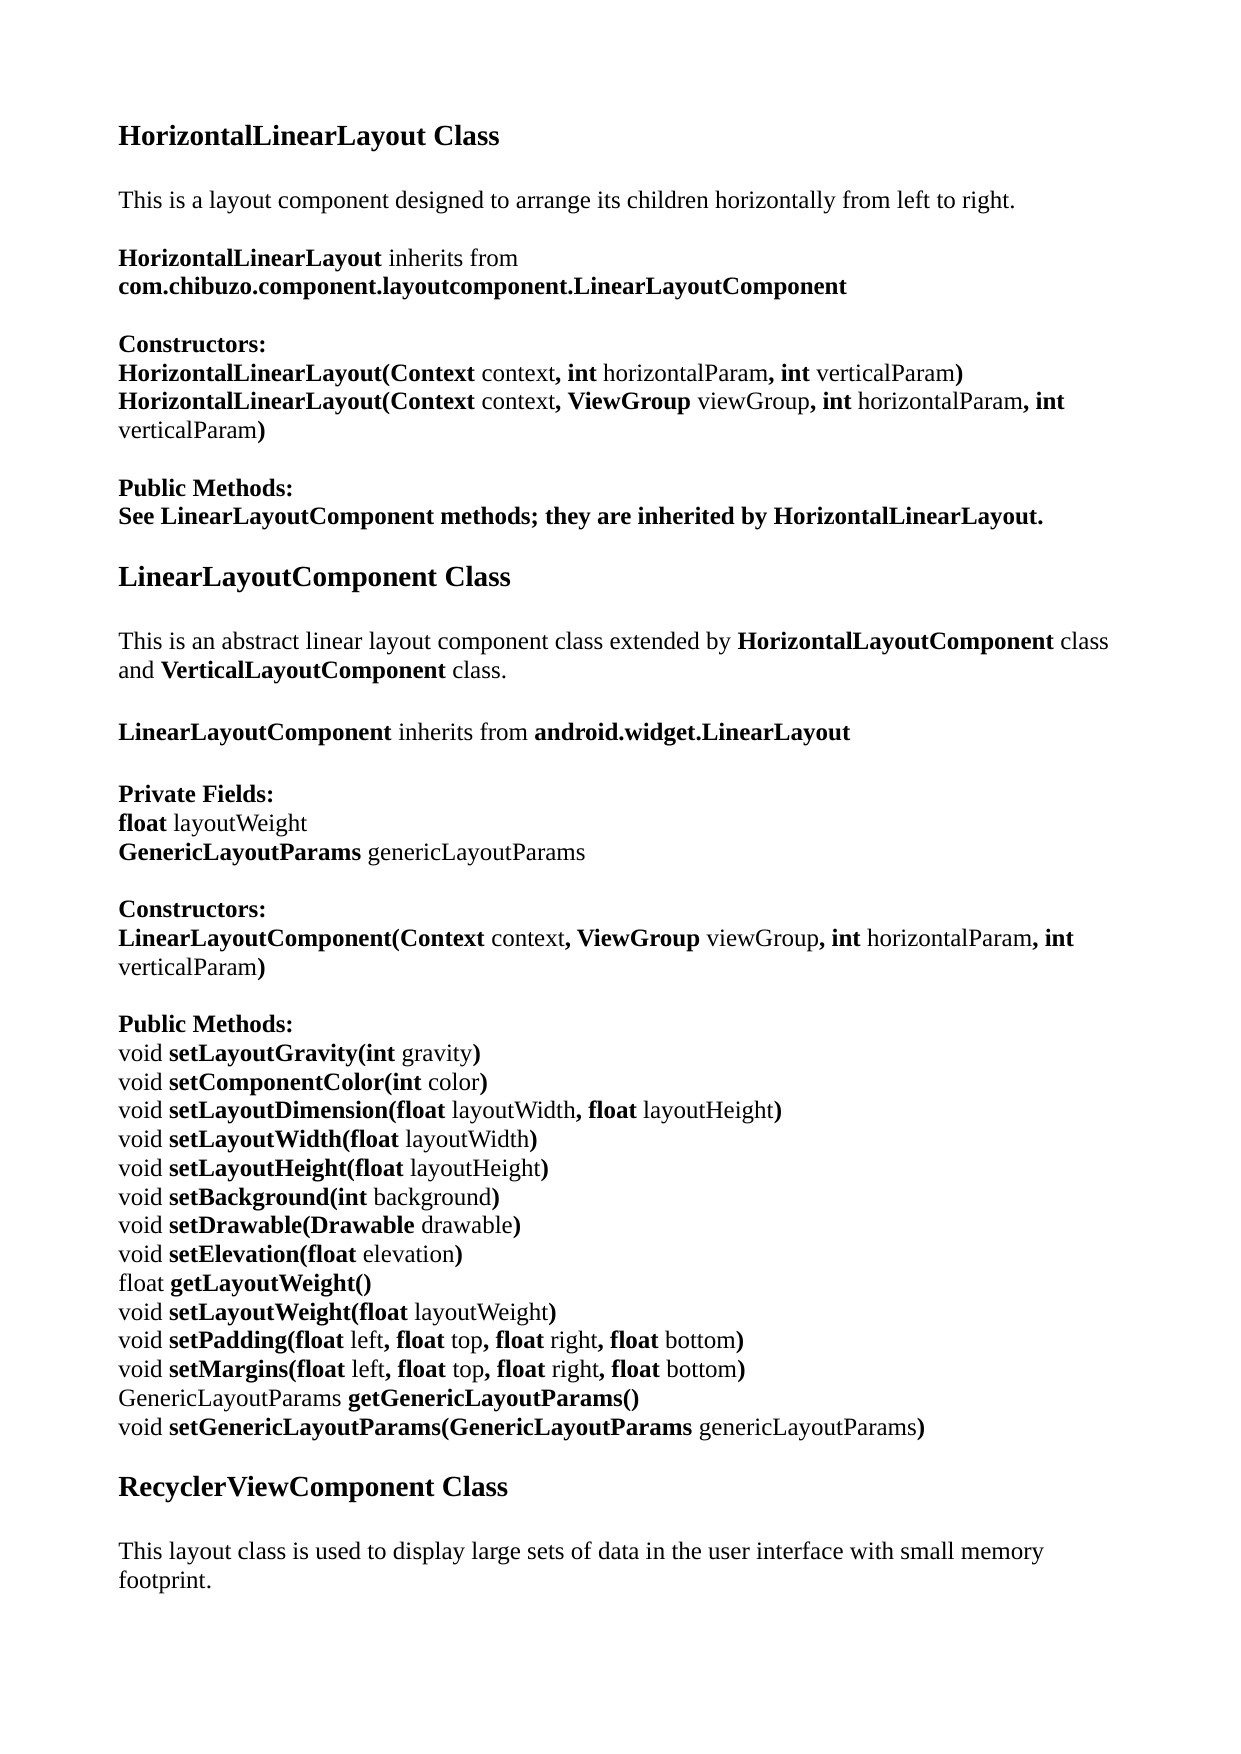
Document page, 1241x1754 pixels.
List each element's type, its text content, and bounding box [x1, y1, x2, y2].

text void setComponentColor(int color) [118, 1067, 1122, 1096]
text void setMargins(float left, float top, float right, float bottom) [118, 1354, 1122, 1383]
text This layout class is used to display large sets of data in the user interface with small memory footprint. [118, 1536, 1122, 1594]
text void setLayoutWeight(float layoutWeight) [118, 1297, 1122, 1326]
text HorizontalLinearLayout(Context context, ViewGroup viewGroup, int horizontalParam, int verticalParam) [118, 386, 1122, 444]
text LinearLayoutComponent inherits from android.widget.LinearLayout [118, 717, 1122, 746]
text HorizontalLinearLayout inherits from com.chibuzo.component.layoutcomponent.LinearLayoutComponent [118, 243, 1122, 300]
text LinearLayoutComponent(Context context, ViewGroup viewGroup, int horizontalParam, int verticalParam) [118, 923, 1122, 981]
text Constructors: [118, 329, 1122, 358]
text HorizontalLinearLayout(Context context, int horizontalParam, int verticalParam) [118, 358, 1122, 386]
text void setDrawable(Drawable drawable) [118, 1211, 1122, 1239]
text void setPadding(float left, float top, float right, float bottom) [118, 1326, 1122, 1354]
text float layoutWeight [118, 808, 1122, 837]
text GenericLayoutParams genericLayoutParams [118, 837, 1122, 866]
text void setBackground(int background) [118, 1182, 1122, 1211]
text RecyclerViewComponent Class [118, 1469, 1122, 1503]
text This is an abstract linear layout component class extended by HorizontalLayoutComponent class and VerticalLayoutComponent class. [118, 626, 1122, 683]
text void setGenericLayoutParams(GenericLayoutParams genericLayoutParams) [118, 1412, 1122, 1441]
text This is a layout component designed to arrange its children horizontally from left to right. [118, 185, 1122, 214]
text void setElevation(float elevation) [118, 1239, 1122, 1268]
text Constructors: [118, 894, 1122, 923]
text void setLayoutWidth(float layoutWidth) [118, 1124, 1122, 1153]
text float getLayoutWeight() [118, 1268, 1122, 1297]
text LinearLayoutComponent Class [118, 559, 1122, 592]
text GenericLayoutParams getGenericLayoutParams() [118, 1383, 1122, 1412]
text Public Methods: [118, 473, 1122, 501]
text Public Methods: [118, 1009, 1122, 1038]
text void setLayoutHeight(float layoutHeight) [118, 1153, 1122, 1182]
text See LinearLayoutComponent methods; they are inherited by HorizontalLinearLayout. [118, 501, 1122, 530]
text Private Fields: [118, 779, 1122, 808]
text void setLayoutDimension(float layoutWidth, float layoutHeight) [118, 1096, 1122, 1124]
text void setLayoutGravity(int gravity) [118, 1038, 1122, 1067]
text HorizontalLinearLayout Class [118, 118, 1122, 152]
